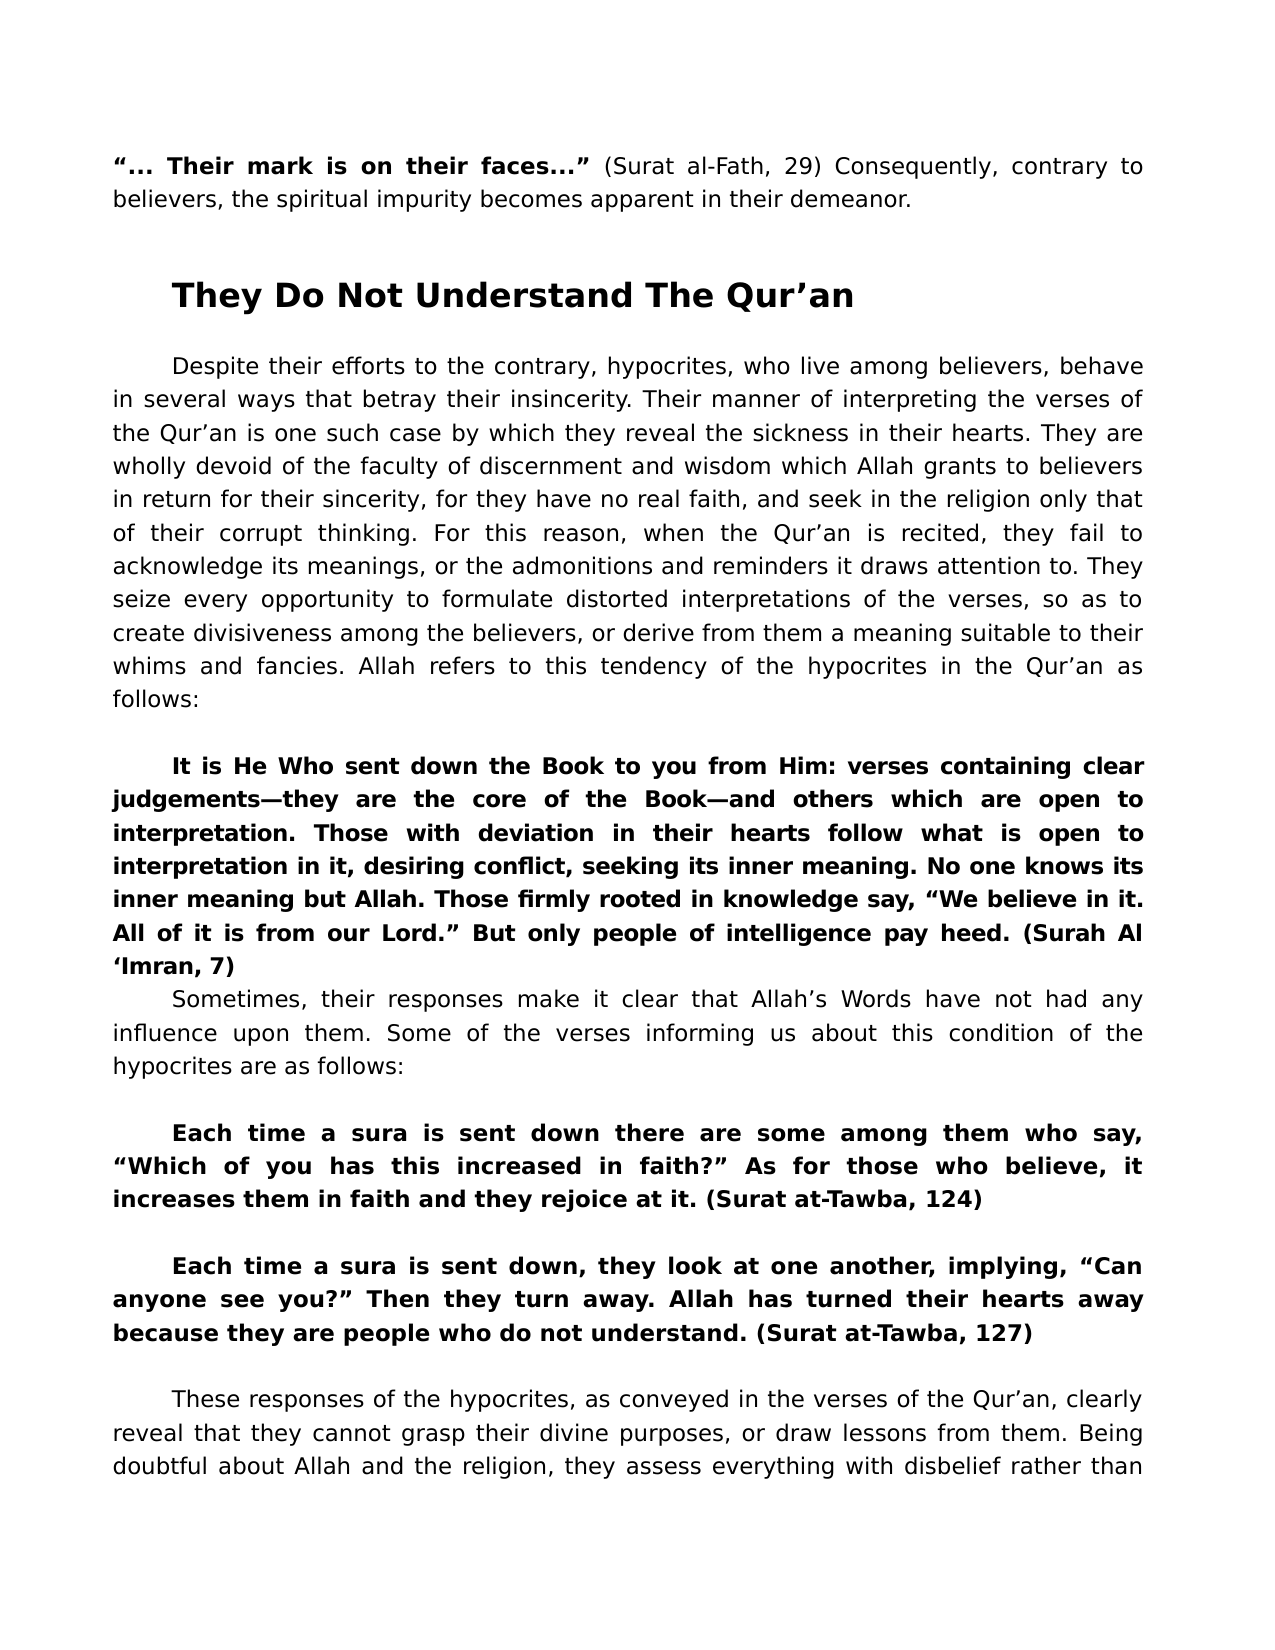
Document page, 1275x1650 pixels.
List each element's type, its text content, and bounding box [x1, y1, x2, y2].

text Each time a sura is sent down, they look at one another, implying, “Can anyone see you?” Then they turn away. Allah has turned their hearts away because they are people who do not understand. (Surat at-Tawba, 127) [112, 1248, 1145, 1348]
text They Do Not Understand The Qur’an [112, 281, 1145, 314]
text Despite their efforts to the contrary, hypocrites, who live among believers, behave in several ways that betray their insincerity. Their manner of interpreting the verses of the Qur’an is one such case by which they reveal the sickness in their hearts. They are wholly devoid of the faculty of discernment and wisdom which Allah grants to believers in return for their sincerity, for they have no real faith, and seek in the religion only that of their corrupt thinking. For this reason, when the Qur’an is recited, they fail to acknowledge its meanings, or the admonitions and reminders it draws attention to. They seize every opportunity to formulate distorted interpretations of the verses, so as to create divisiveness among the believers, or derive from them a meaning suitable to their whims and fancies. Allah refers to this tendency of the hypocrites in the Qur’an as follows: [112, 348, 1145, 714]
text These responses of the hypocrites, as conveyed in the verses of the Qur’an, clearly reveal that they cannot grasp their divine purposes, or draw lessons from them. Being doubtful about Allah and the religion, they assess everything with disbelief rather than [112, 1381, 1145, 1481]
text “... Their mark is on their faces...” (Surat al-Fath, 29) Consequently, contrary to believers, the spiritual impurity becomes apparent in their demeanor. [112, 148, 1145, 214]
text Sometimes, their responses make it clear that Allah’s Words have not had any influence upon them. Some of the verses informing us about this condition of the hypocrites are as follows: [112, 981, 1145, 1081]
text Each time a sura is sent down there are some among them who say, “Which of you has this increased in faith?” As for those who believe, it increases them in faith and they rejoice at it. (Surat at-Tawba, 124) [112, 1114, 1145, 1214]
text It is He Who sent down the Book to you from Him: verses containing clear judgements—they are the core of the Book—and others which are open to interpretation. Those with deviation in their hearts follow what is open to interpretation in it, desiring conflict, seeking its inner meaning. No one knows its inner meaning but Allah. Those firmly rooted in knowledge say, “We believe in it. All of it is from our Lord.” But only people of intelligence pay heed. (Surah Al ‘Imran, 7) [112, 748, 1145, 981]
